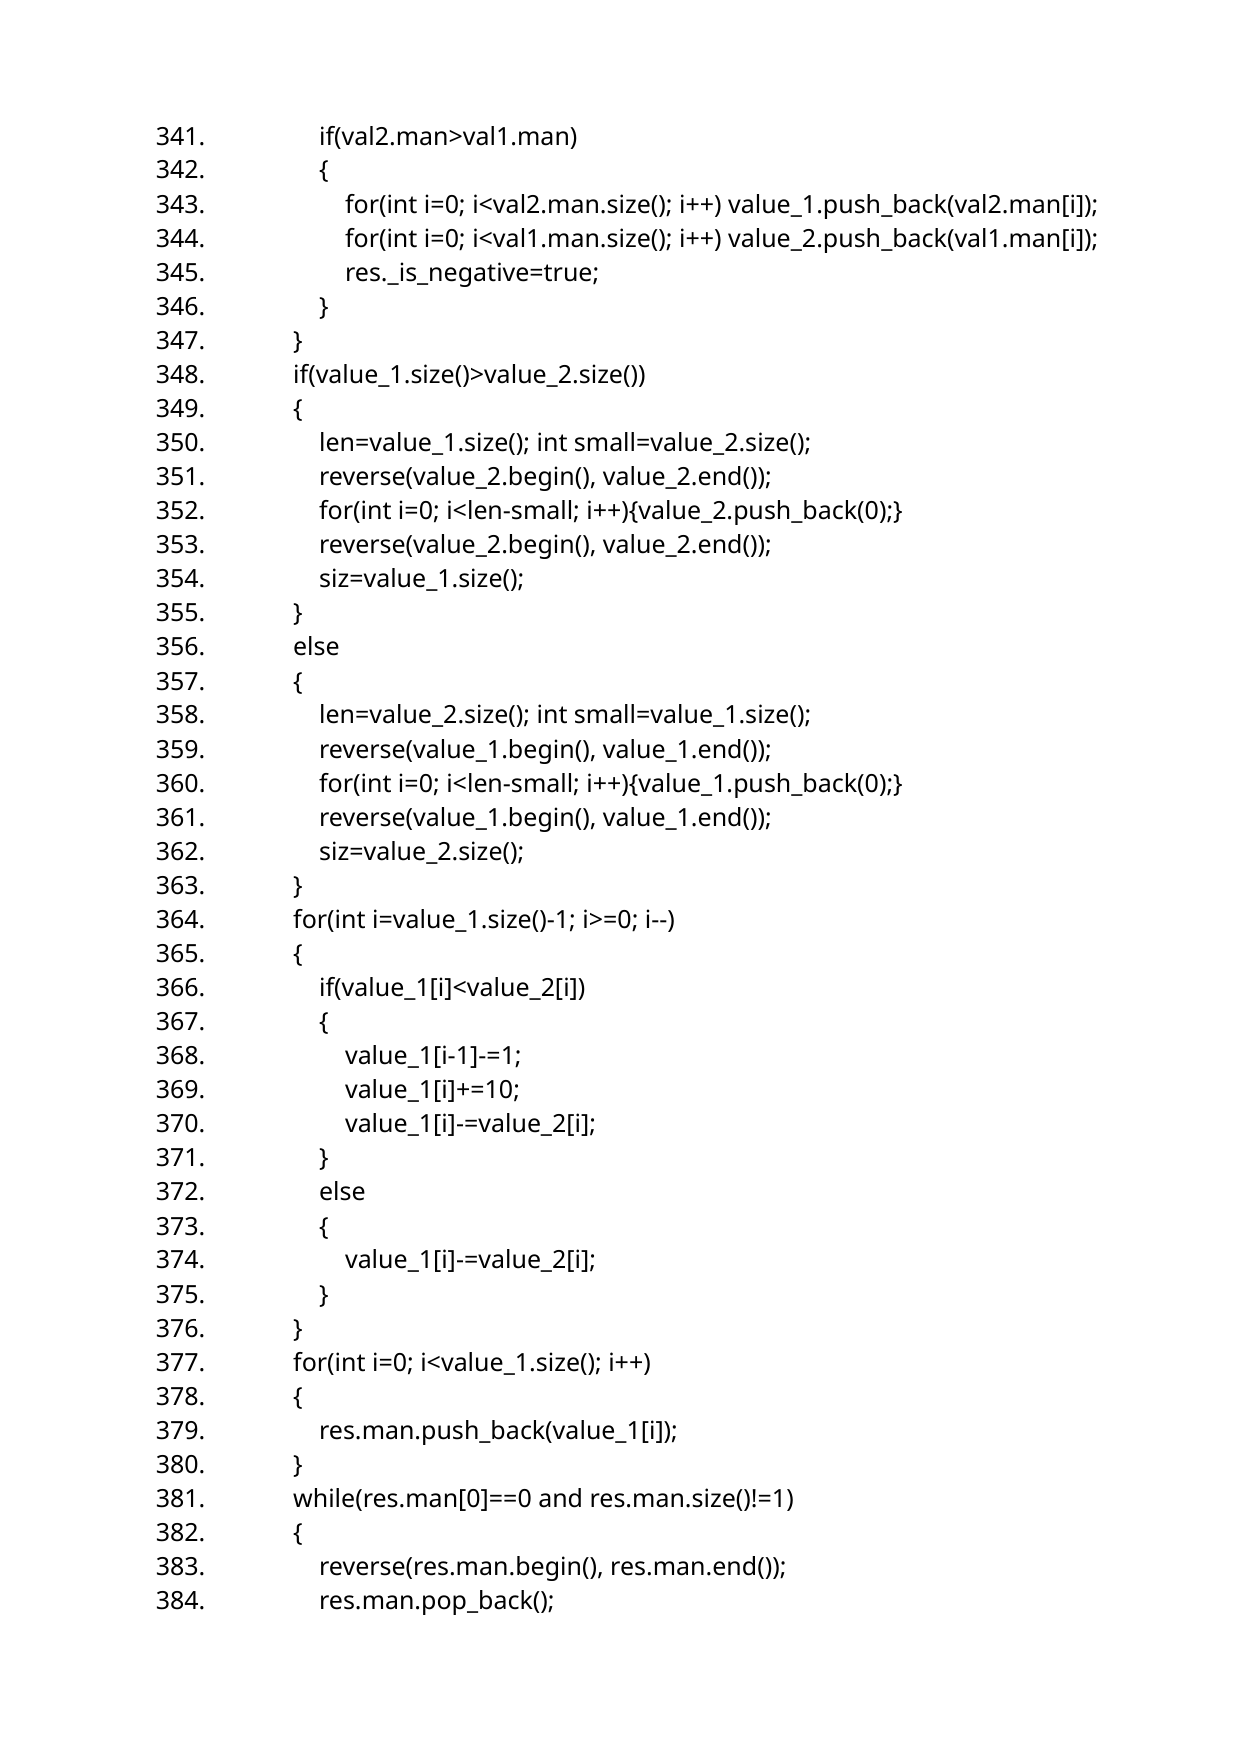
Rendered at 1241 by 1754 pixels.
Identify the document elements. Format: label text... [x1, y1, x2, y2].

list res.man.push_back(value_1[i]); [156, 1412, 1122, 1447]
list { [156, 1208, 1122, 1242]
list if(val2.man>val1.man) [156, 118, 1122, 152]
list len=value_2.size(); int small=value_1.size(); [156, 697, 1122, 731]
list for(int i=0; i<value_1.size(); i++) [156, 1344, 1122, 1378]
list { [156, 1378, 1122, 1412]
list else [156, 629, 1122, 663]
list { [156, 1515, 1122, 1549]
list for(int i=0; i<len-small; i++){value_2.push_back(0);} [156, 493, 1122, 527]
list } [156, 1140, 1122, 1174]
list reverse(value_1.begin(), value_1.end()); [156, 731, 1122, 765]
list } [156, 595, 1122, 629]
list res._is_negative=true; [156, 254, 1122, 288]
list while(res.man[0]==0 and res.man.size()!=1) [156, 1481, 1122, 1515]
list siz=value_2.size(); [156, 833, 1122, 867]
list value_1[i]+=10; [156, 1072, 1122, 1106]
list } [156, 1310, 1122, 1344]
list reverse(res.man.begin(), res.man.end()); [156, 1549, 1122, 1583]
list } [156, 322, 1122, 357]
list if(value_1.size()>value_2.size()) [156, 357, 1122, 391]
list } [156, 288, 1122, 322]
list reverse(value_1.begin(), value_1.end()); [156, 799, 1122, 833]
list } [156, 1276, 1122, 1310]
list } [156, 1447, 1122, 1481]
list if(value_1[i]<value_2[i]) [156, 970, 1122, 1004]
list { [156, 152, 1122, 186]
list { [156, 936, 1122, 970]
list for(int i=0; i<val2.man.size(); i++) value_1.push_back(val2.man[i]); [156, 186, 1122, 220]
list for(int i=value_1.size()-1; i>=0; i--) [156, 902, 1122, 936]
list value_1[i]-=value_2[i]; [156, 1106, 1122, 1140]
list len=value_1.size(); int small=value_2.size(); [156, 425, 1122, 459]
list for(int i=0; i<len-small; i++){value_1.push_back(0);} [156, 765, 1122, 799]
list reverse(value_2.begin(), value_2.end()); [156, 459, 1122, 493]
list value_1[i]-=value_2[i]; [156, 1242, 1122, 1276]
list { [156, 1004, 1122, 1038]
list for(int i=0; i<val1.man.size(); i++) value_2.push_back(val1.man[i]); [156, 220, 1122, 254]
list siz=value_1.size(); [156, 561, 1122, 595]
list reverse(value_2.begin(), value_2.end()); [156, 527, 1122, 561]
list { [156, 391, 1122, 425]
list } [156, 867, 1122, 902]
list value_1[i-1]-=1; [156, 1038, 1122, 1072]
list else [156, 1174, 1122, 1208]
list res.man.pop_back(); [156, 1583, 1122, 1617]
list { [156, 663, 1122, 697]
